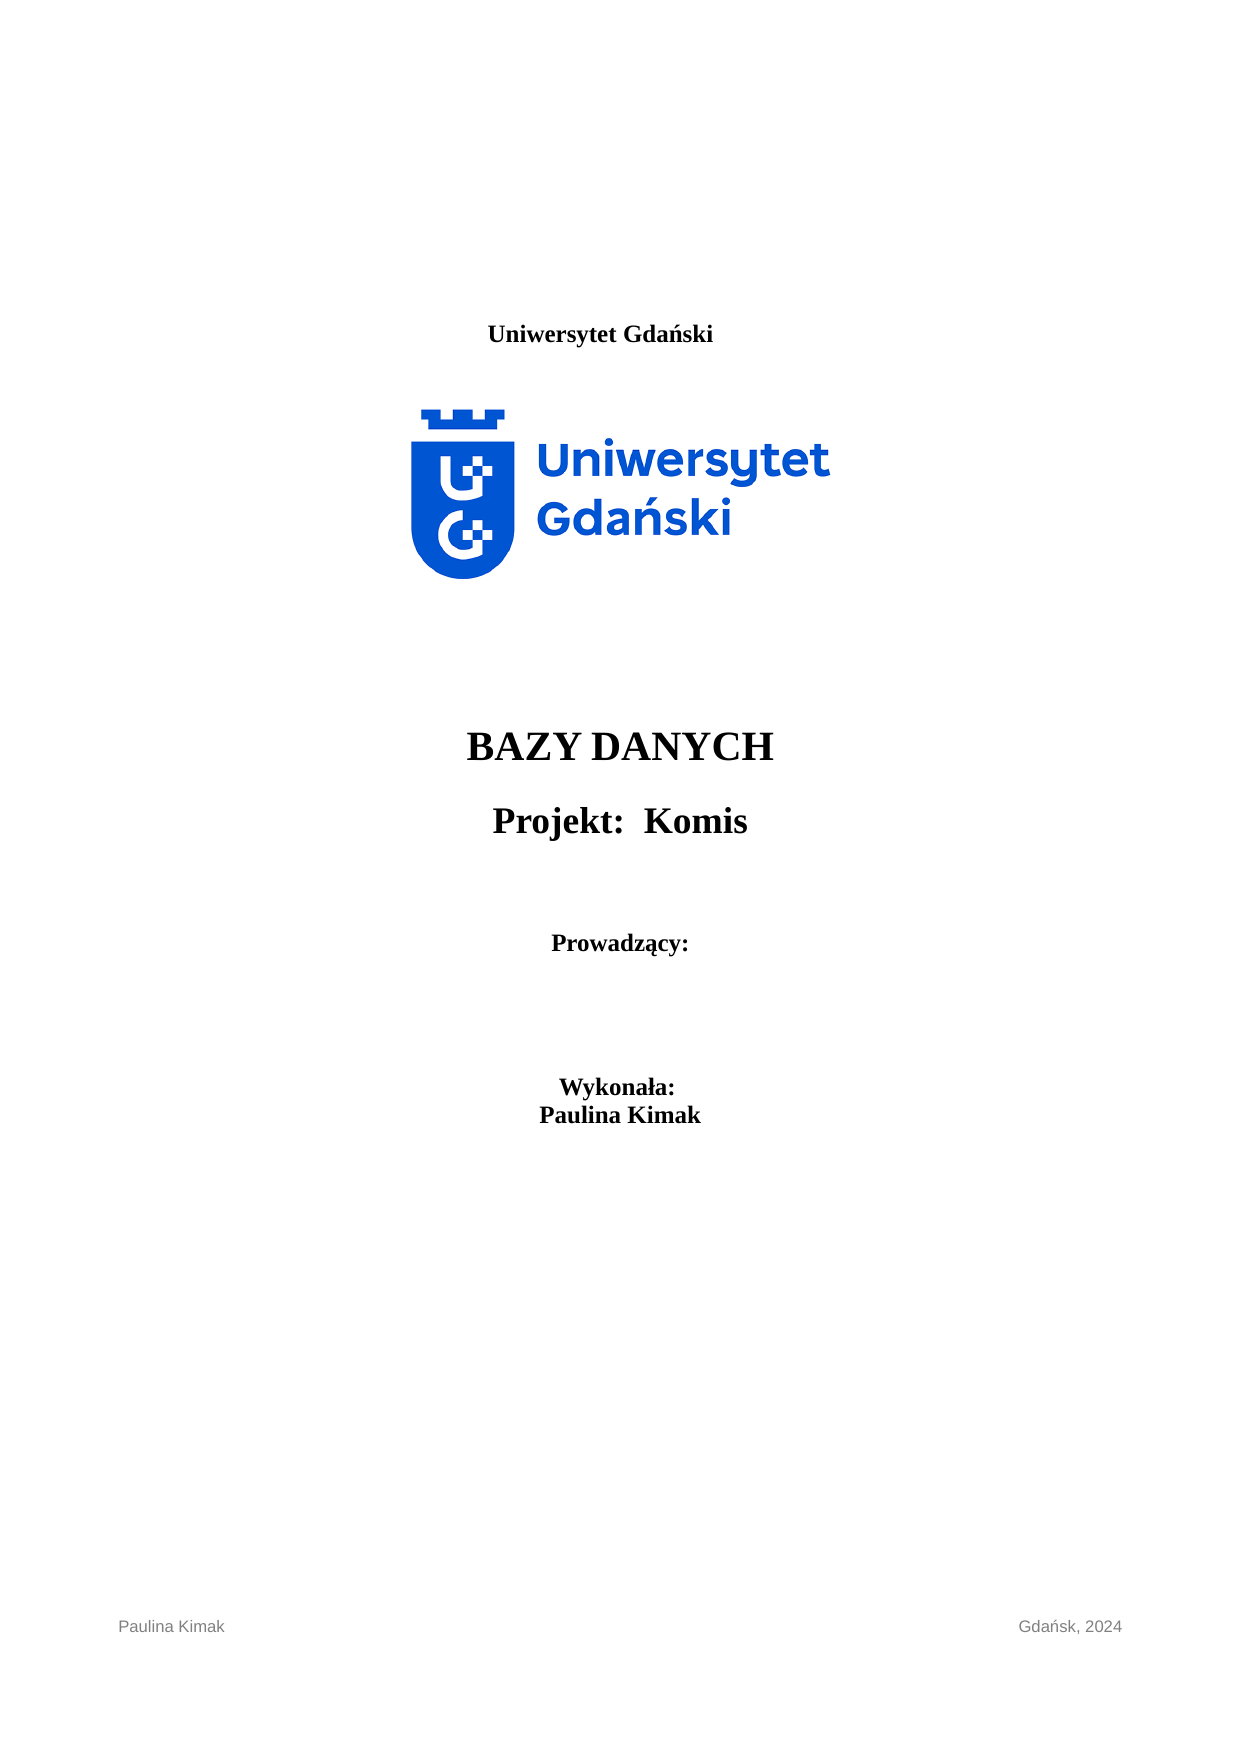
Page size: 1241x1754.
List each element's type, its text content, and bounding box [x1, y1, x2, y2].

picture [443, 386, 913, 601]
text Projekt: Komis [118, 798, 1122, 842]
text Paulina Kimak [118, 1100, 1122, 1129]
text Prowadzący: [118, 928, 1122, 957]
text Wykonała: [118, 1072, 1122, 1100]
text BAZY DANYCH [118, 722, 1122, 770]
text Uniwersytet Gdański [118, 319, 1122, 348]
